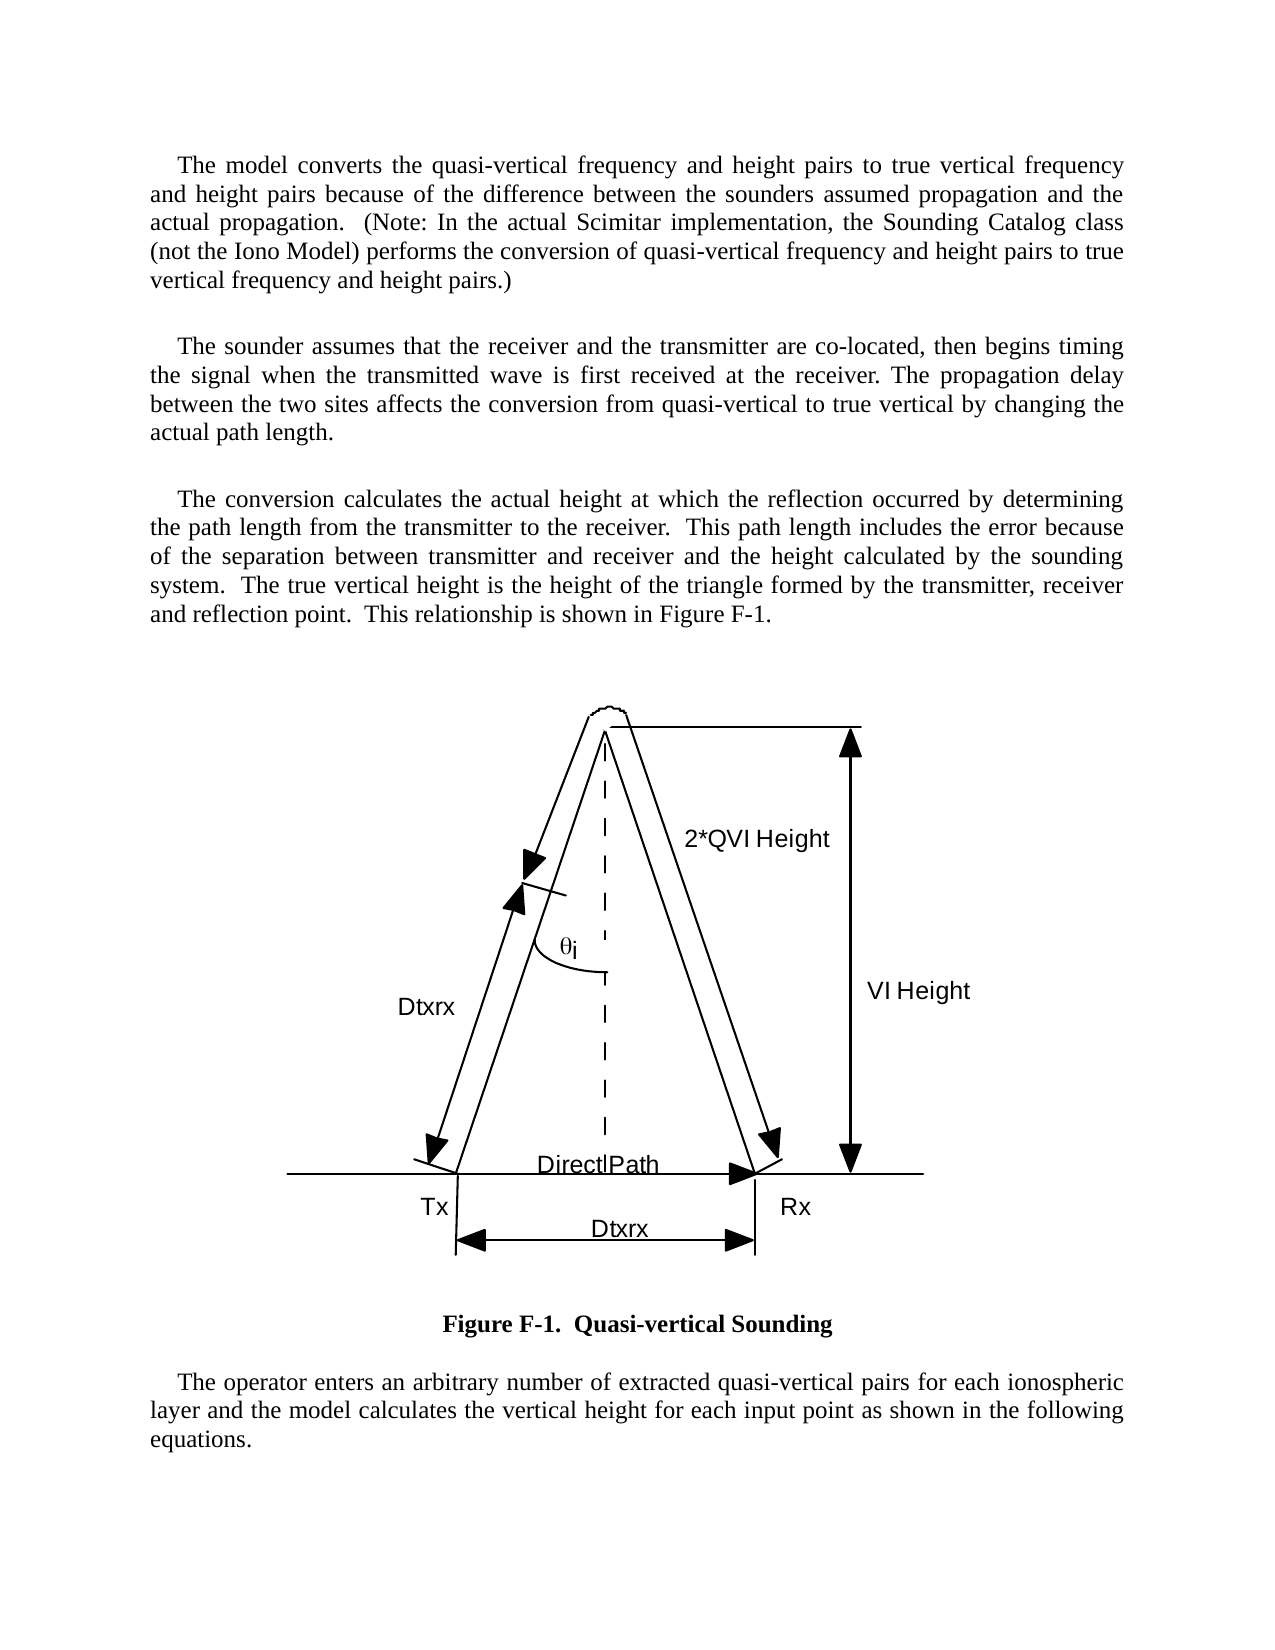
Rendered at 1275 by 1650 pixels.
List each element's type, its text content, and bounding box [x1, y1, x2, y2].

text The model converts the quasi-vertical frequency and height pairs to true vertical frequency and height pairs because of the difference between the sounders assumed propagation and the actual propagation. (Note: In the actual Scimitar implementation, the Sounding Catalog class (not the Iono Model) performs the conversion of quasi-vertical frequency and height pairs to true vertical frequency and height pairs.) [150, 150, 1125, 294]
text Figure F‑1. Quasi-vertical Sounding [150, 1309, 1125, 1337]
text The conversion calculates the actual height at which the reflection occurred by determining the path length from the transmitter to the receiver. This path length includes the error because of the separation between transmitter and receiver and the height calculated by the sounding system. The true vertical height is the height of the triangle formed by the transmitter, receiver and reflection point. This relationship is shown in Figure F -1. [150, 484, 1125, 627]
text The sounder assumes that the receiver and the transmitter are co-located, then begins timing the signal when the transmitted wave is first received at the receiver. The propagation delay between the two sites affects the conversion from quasi-vertical to true vertical by changing the actual path length. [150, 331, 1125, 446]
text The operator enters an arbitrary number of extracted quasi-vertical pairs for each ionospheric layer and the model calculates the vertical height for each input point as shown in the following equations. [150, 1367, 1125, 1453]
